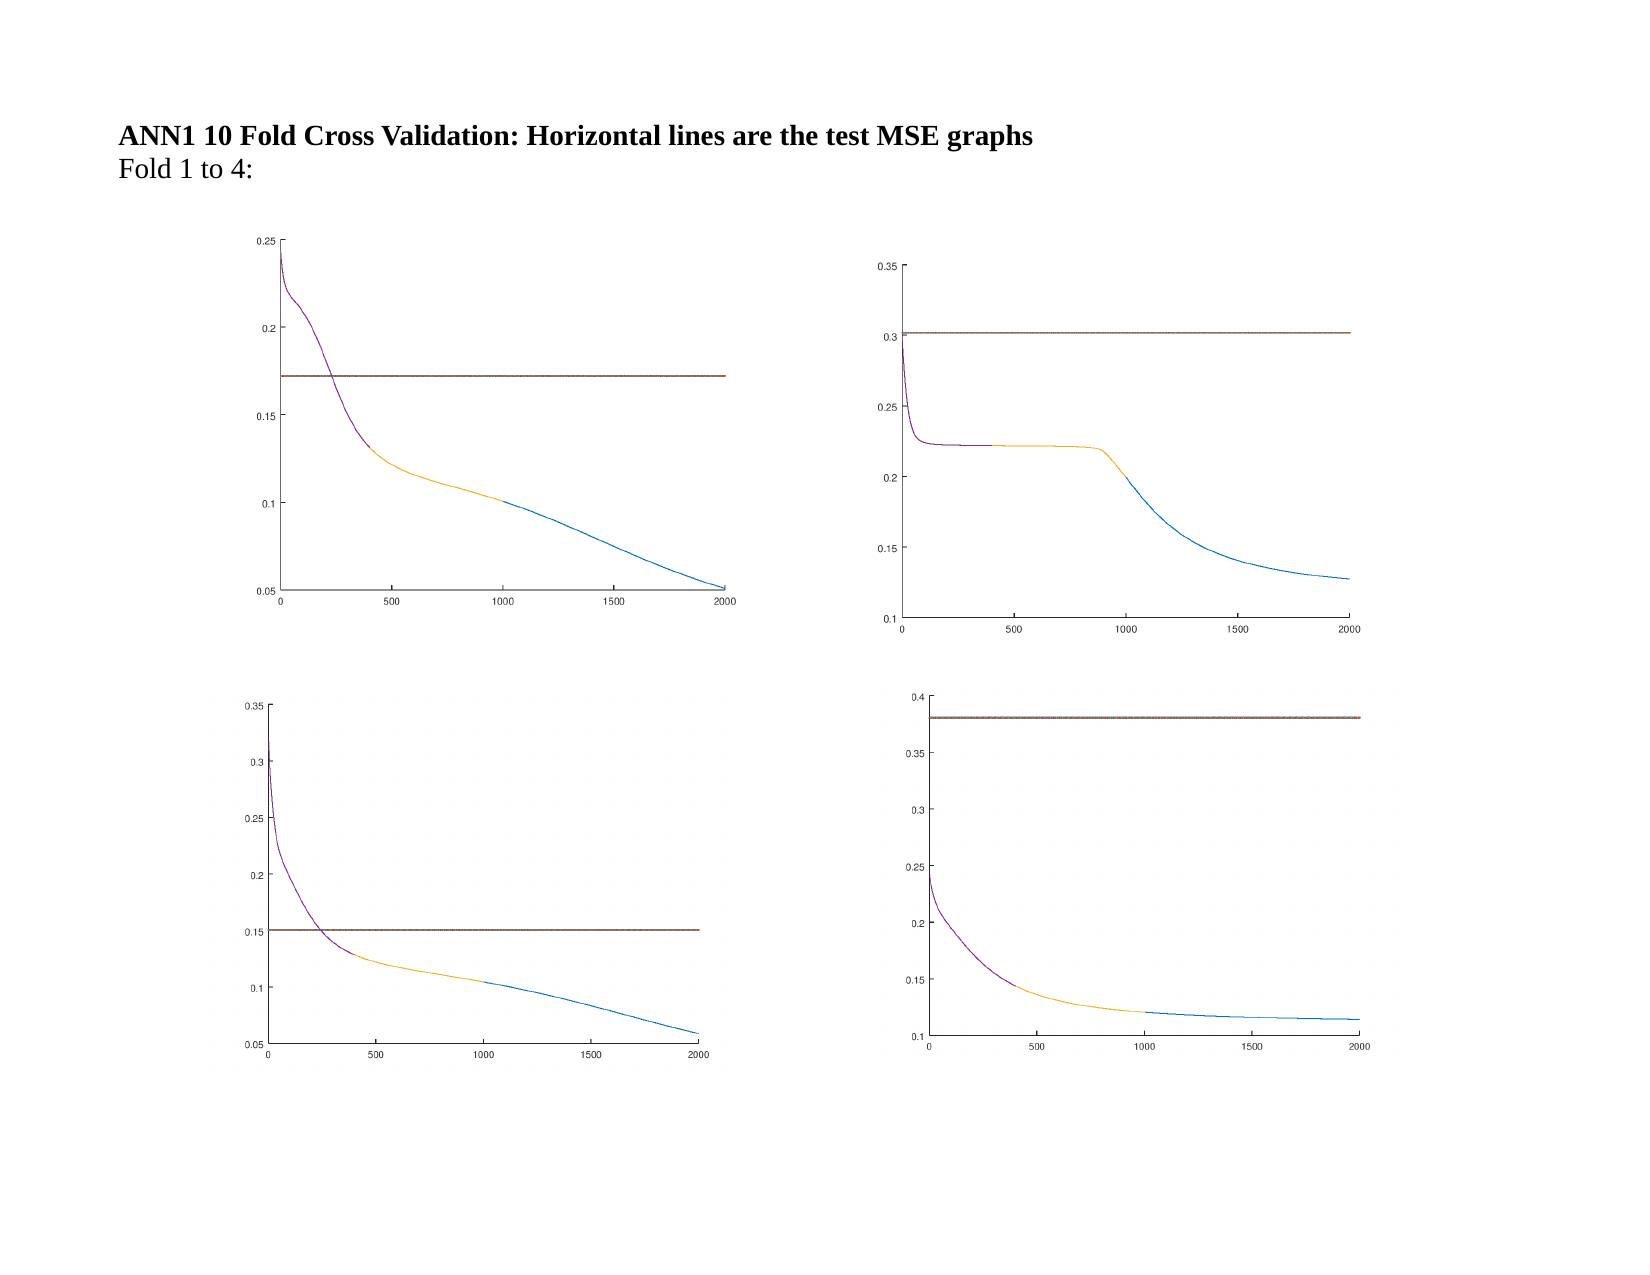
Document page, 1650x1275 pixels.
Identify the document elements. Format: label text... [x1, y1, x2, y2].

text Fold 1 to 4: [118, 152, 1532, 185]
picture [207, 207, 779, 637]
text ANN1 10 Fold Cross Validation: Horizontal lines are the test MSE graphs [118, 118, 1532, 152]
picture [827, 232, 1412, 1080]
picture [196, 674, 750, 1089]
